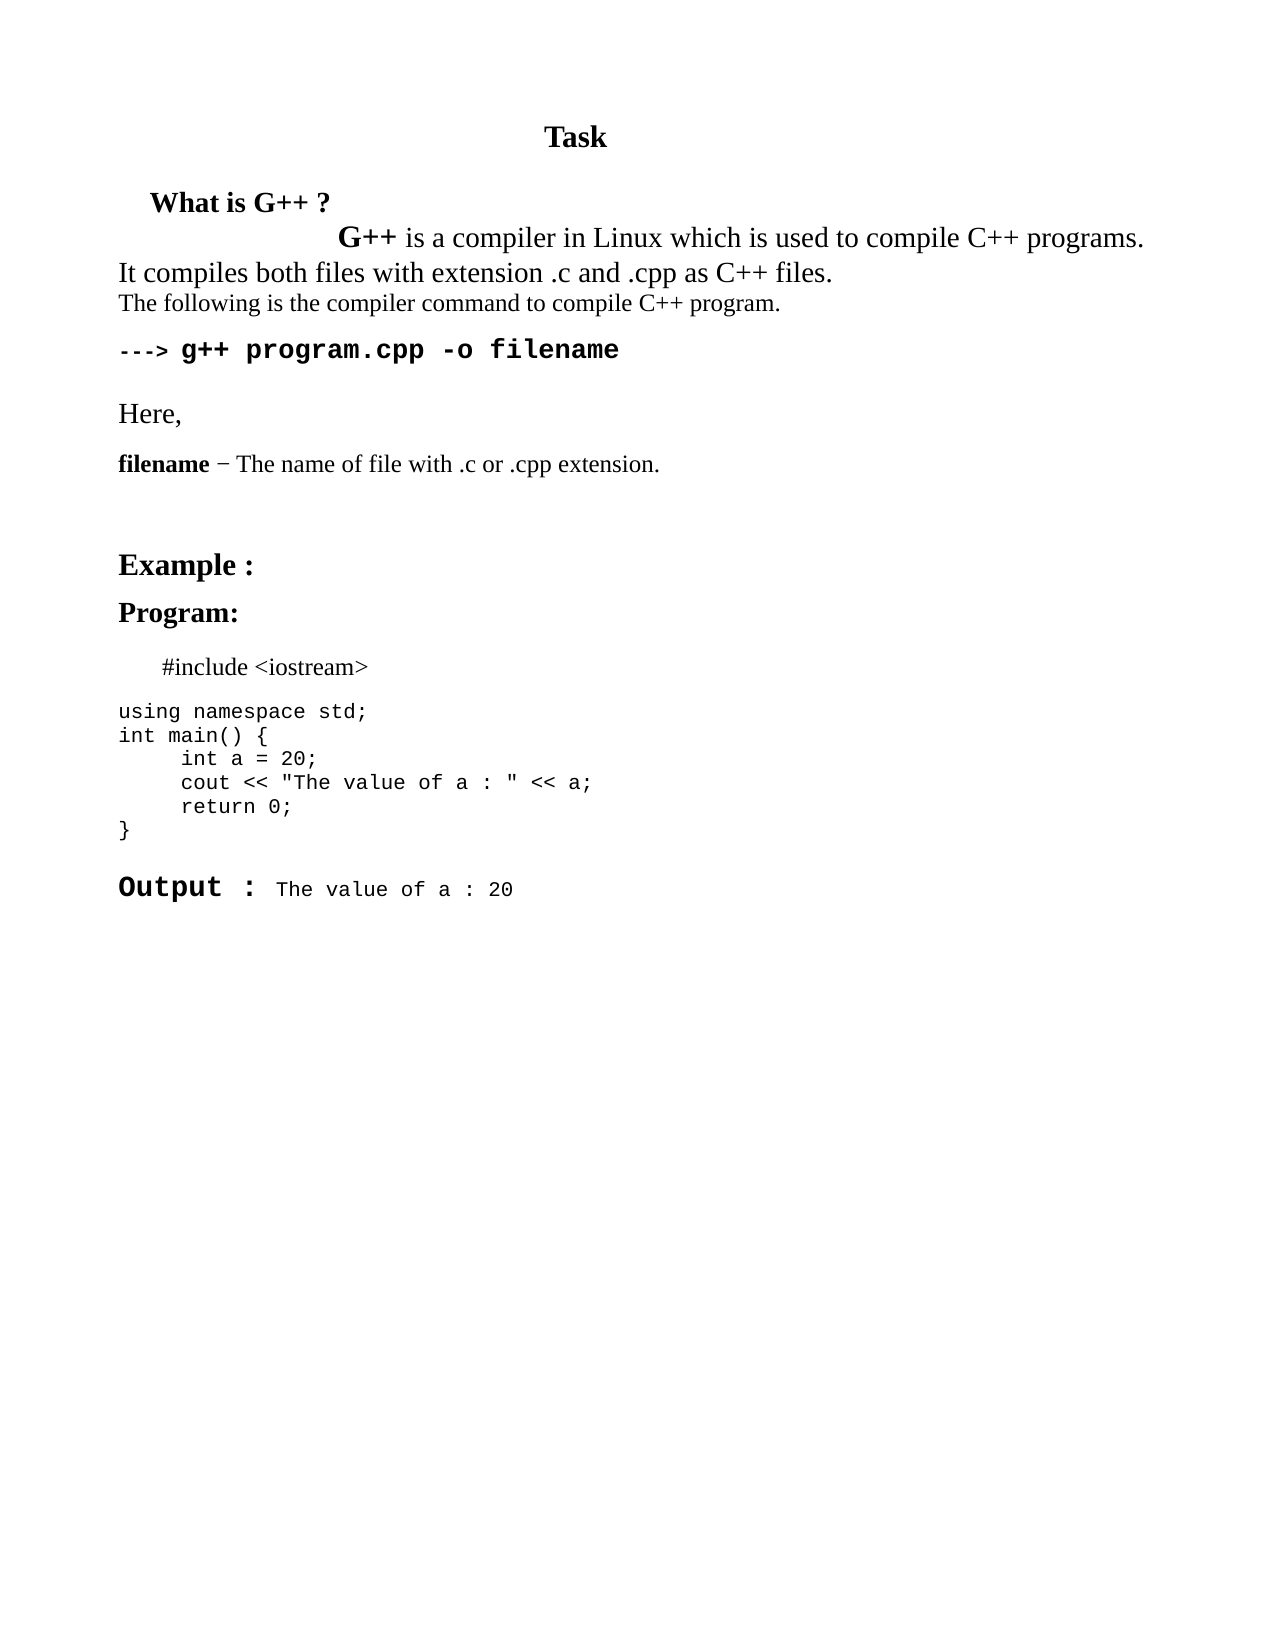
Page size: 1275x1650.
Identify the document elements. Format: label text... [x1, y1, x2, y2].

text filename − The name of file with .c or .cpp extension. [118, 449, 1157, 478]
subtitle Example : [118, 546, 1157, 582]
text return 0; [118, 796, 1157, 819]
text What is G++ ? [118, 183, 1157, 219]
text int main() { [118, 725, 1157, 748]
text } [118, 819, 1157, 843]
text G++ is a compiler in Linux which is used to compile C++ programs. It compiles both files with extension .c and .cpp as C++ files. [118, 219, 1157, 288]
text Task [118, 118, 1157, 154]
text Program: [118, 595, 1157, 628]
text ---> g++ program.cpp -o filename [118, 336, 1157, 367]
text int a = 20; [118, 748, 1157, 772]
text Output : The value of a : 20 [118, 872, 1157, 905]
text cout << "The value of a : " << a; [118, 772, 1157, 796]
text Here, [118, 396, 1157, 429]
text The following is the compiler command to compile C++ program. [118, 288, 1157, 317]
text using namespace std; [118, 701, 1157, 725]
text #include <iostream> [118, 648, 1157, 681]
